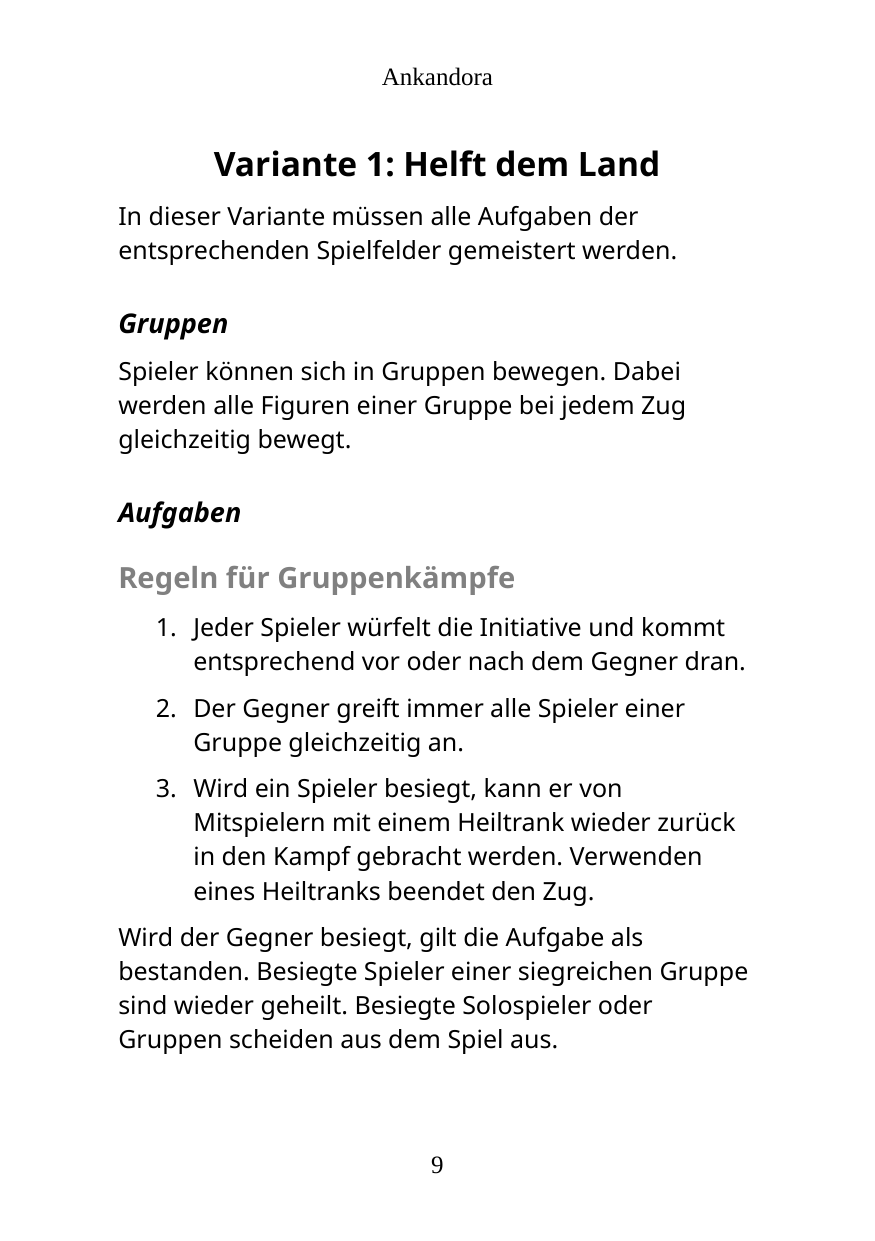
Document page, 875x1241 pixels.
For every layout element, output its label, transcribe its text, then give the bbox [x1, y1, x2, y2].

text In dieser Variante müssen alle Aufgaben der entsprechenden Spielfelder gemeistert werden. [118, 199, 756, 267]
subtitle Aufgaben [118, 493, 756, 530]
text Wird der Gegner besiegt, gilt die Aufgabe als bestanden. Besiegte Spieler einer siegreichen Gruppe sind wieder geheilt. Besiegte Solospieler oder Gruppen scheiden aus dem Spiel aus. [118, 920, 756, 1056]
text Spieler können sich in Gruppen bewegen. Dabei werden alle Figuren einer Gruppe bei jedem Zug gleichzeitig bewegt. [118, 354, 756, 456]
subtitle Gruppen [118, 304, 756, 341]
subtitle Regeln für Gruppenkämpfe [118, 557, 756, 597]
list Jeder Spieler würfelt die Initiative und kommt entsprechend vor oder nach dem Gegner dran. [156, 610, 756, 678]
list Wird ein Spieler besiegt, kann er von Mitspielern mit einem Heiltrank wieder zurück in den Kampf gebracht werden. Verwenden eines Heiltranks beendet den Zug. [156, 771, 756, 907]
list Der Gegner greift immer alle Spieler einer Gruppe gleichzeitig an. [156, 690, 756, 758]
subtitle Variante 1: Helft dem Land [118, 141, 756, 186]
